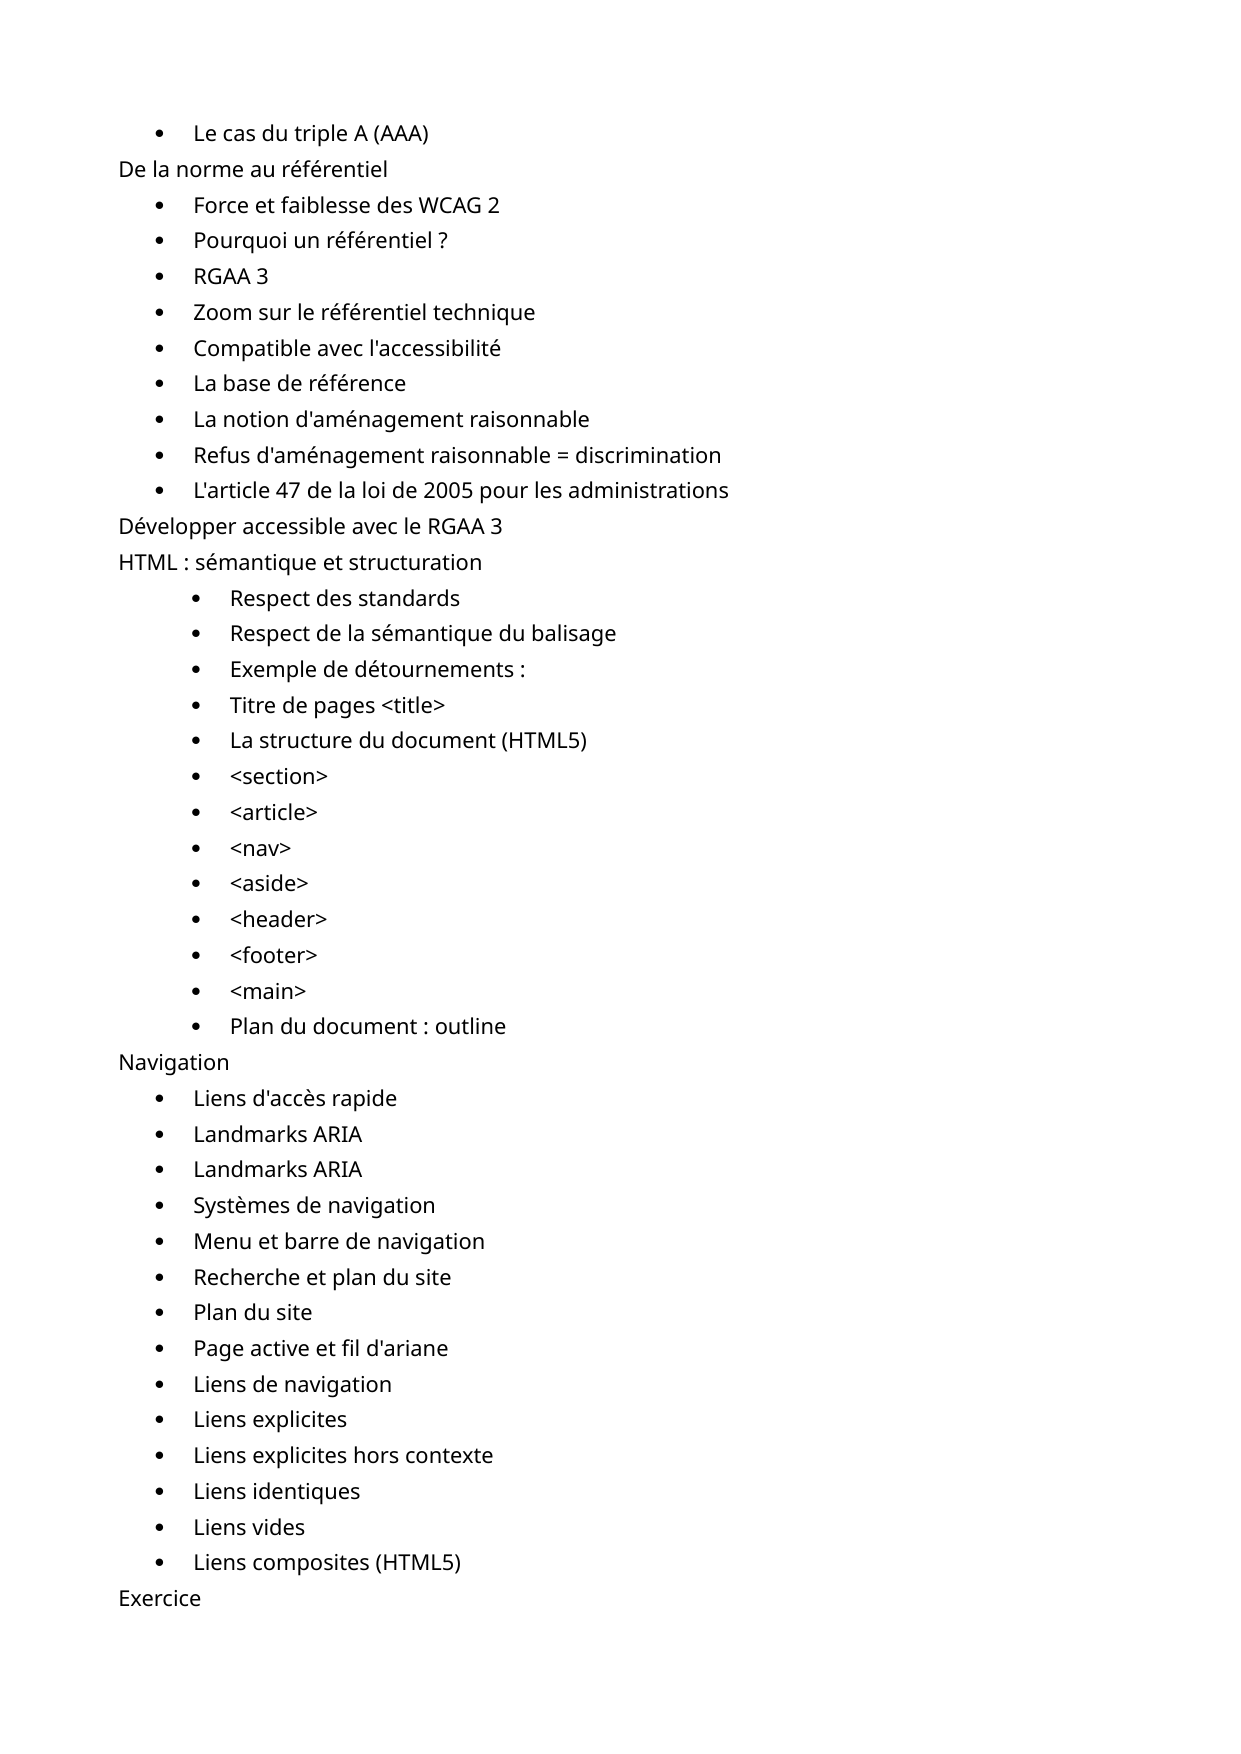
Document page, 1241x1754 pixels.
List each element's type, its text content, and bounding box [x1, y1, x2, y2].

list L'article 47 de la loi de 2005 pour les administrations [156, 475, 1122, 505]
text De la norme au référentiel [118, 154, 1122, 184]
list Liens de navigation [156, 1369, 1122, 1398]
list Liens vides [156, 1512, 1122, 1541]
list Refus d'aménagement raisonnable = discrimination [156, 440, 1122, 469]
list Landmarks ARIA [156, 1154, 1122, 1184]
list La structure du document (HTML5) [192, 726, 1122, 755]
list Respect des standards [192, 583, 1122, 612]
list Zoom sur le référentiel technique [156, 297, 1122, 327]
list Recherche et plan du site [156, 1261, 1122, 1291]
list <header> [192, 904, 1122, 934]
list Page active et fil d'ariane [156, 1333, 1122, 1363]
list Force et faiblesse des WCAG 2 [156, 189, 1122, 219]
list La notion d'aménagement raisonnable [156, 404, 1122, 434]
list Landmarks ARIA [156, 1118, 1122, 1148]
text Développer accessible avec le RGAA 3 [118, 511, 1122, 541]
list <section> [192, 761, 1122, 791]
list <main> [192, 976, 1122, 1005]
list <nav> [192, 833, 1122, 862]
text Navigation [118, 1047, 1122, 1077]
list Titre de pages <title> [192, 690, 1122, 719]
list Menu et barre de navigation [156, 1226, 1122, 1256]
list Liens d'accès rapide [156, 1083, 1122, 1113]
list Plan du site [156, 1297, 1122, 1327]
list Liens composites (HTML5) [156, 1547, 1122, 1577]
list Pourquoi un référentiel ? [156, 225, 1122, 255]
list RGAA 3 [156, 261, 1122, 291]
list <article> [192, 797, 1122, 827]
list Exemple de détournements : [192, 654, 1122, 684]
list <aside> [192, 868, 1122, 898]
list Liens explicites [156, 1404, 1122, 1434]
text Exercice [118, 1583, 1122, 1613]
list <footer> [192, 940, 1122, 970]
list Liens identiques [156, 1476, 1122, 1506]
list Compatible avec l'accessibilité [156, 332, 1122, 362]
list Systèmes de navigation [156, 1190, 1122, 1220]
list Liens explicites hors contexte [156, 1440, 1122, 1470]
list Le cas du triple A (AAA) [156, 118, 1122, 148]
text HTML : sémantique et structuration [118, 547, 1122, 577]
list Plan du document : outline [192, 1011, 1122, 1041]
list Respect de la sémantique du balisage [192, 618, 1122, 648]
list La base de référence [156, 368, 1122, 398]
